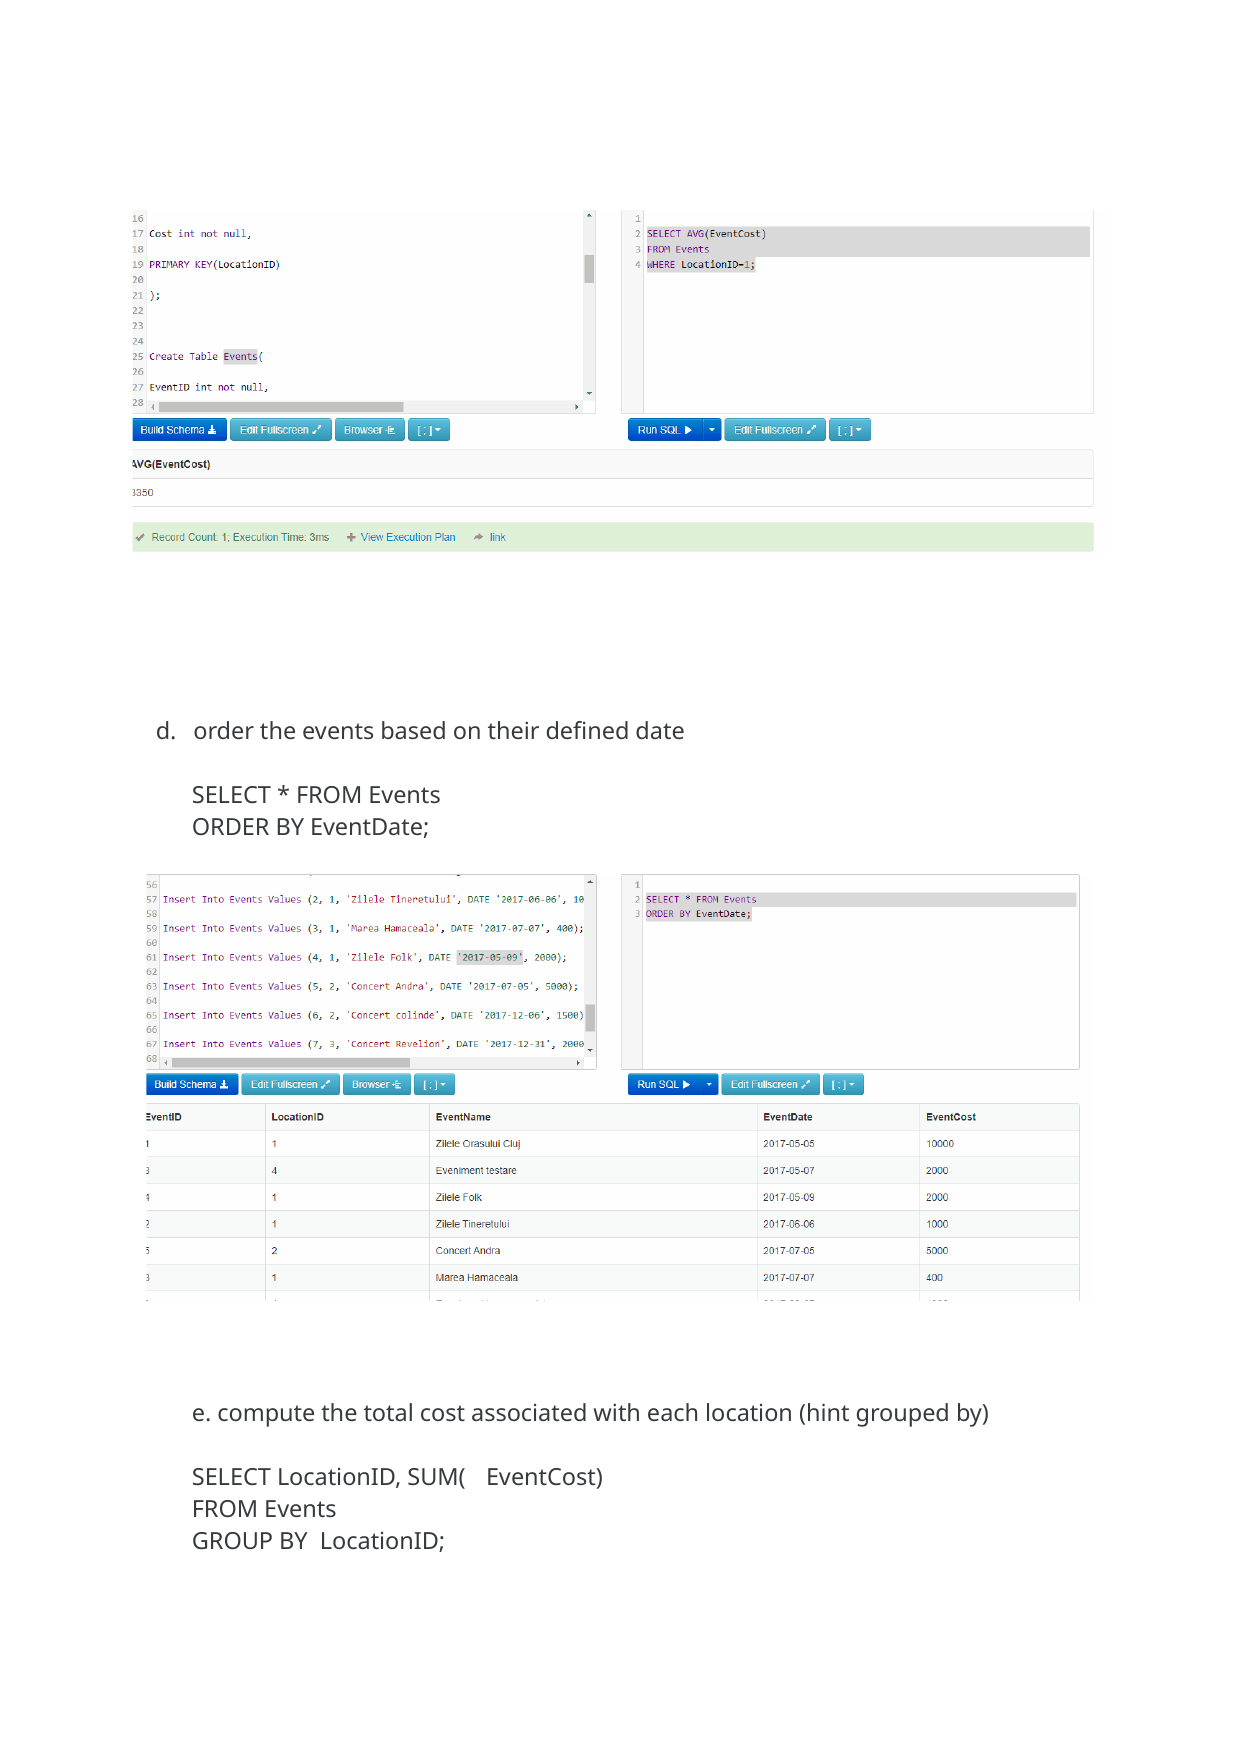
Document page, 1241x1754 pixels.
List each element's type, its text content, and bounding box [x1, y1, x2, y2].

list order the events based on their defined date [156, 714, 1122, 747]
text SELECT LocationID, SUM( EventCost) [118, 1461, 1122, 1492]
text ORDER BY EventDate; [118, 811, 1122, 842]
text FROM Events [118, 1492, 1122, 1524]
text GROUP BY LocationID; [118, 1524, 1122, 1556]
text SELECT * FROM Events [118, 778, 1122, 811]
picture [146, 874, 1094, 1301]
picture [132, 210, 1108, 555]
text e. compute the total cost associated with each location (hint grouped by) [118, 1397, 1122, 1428]
